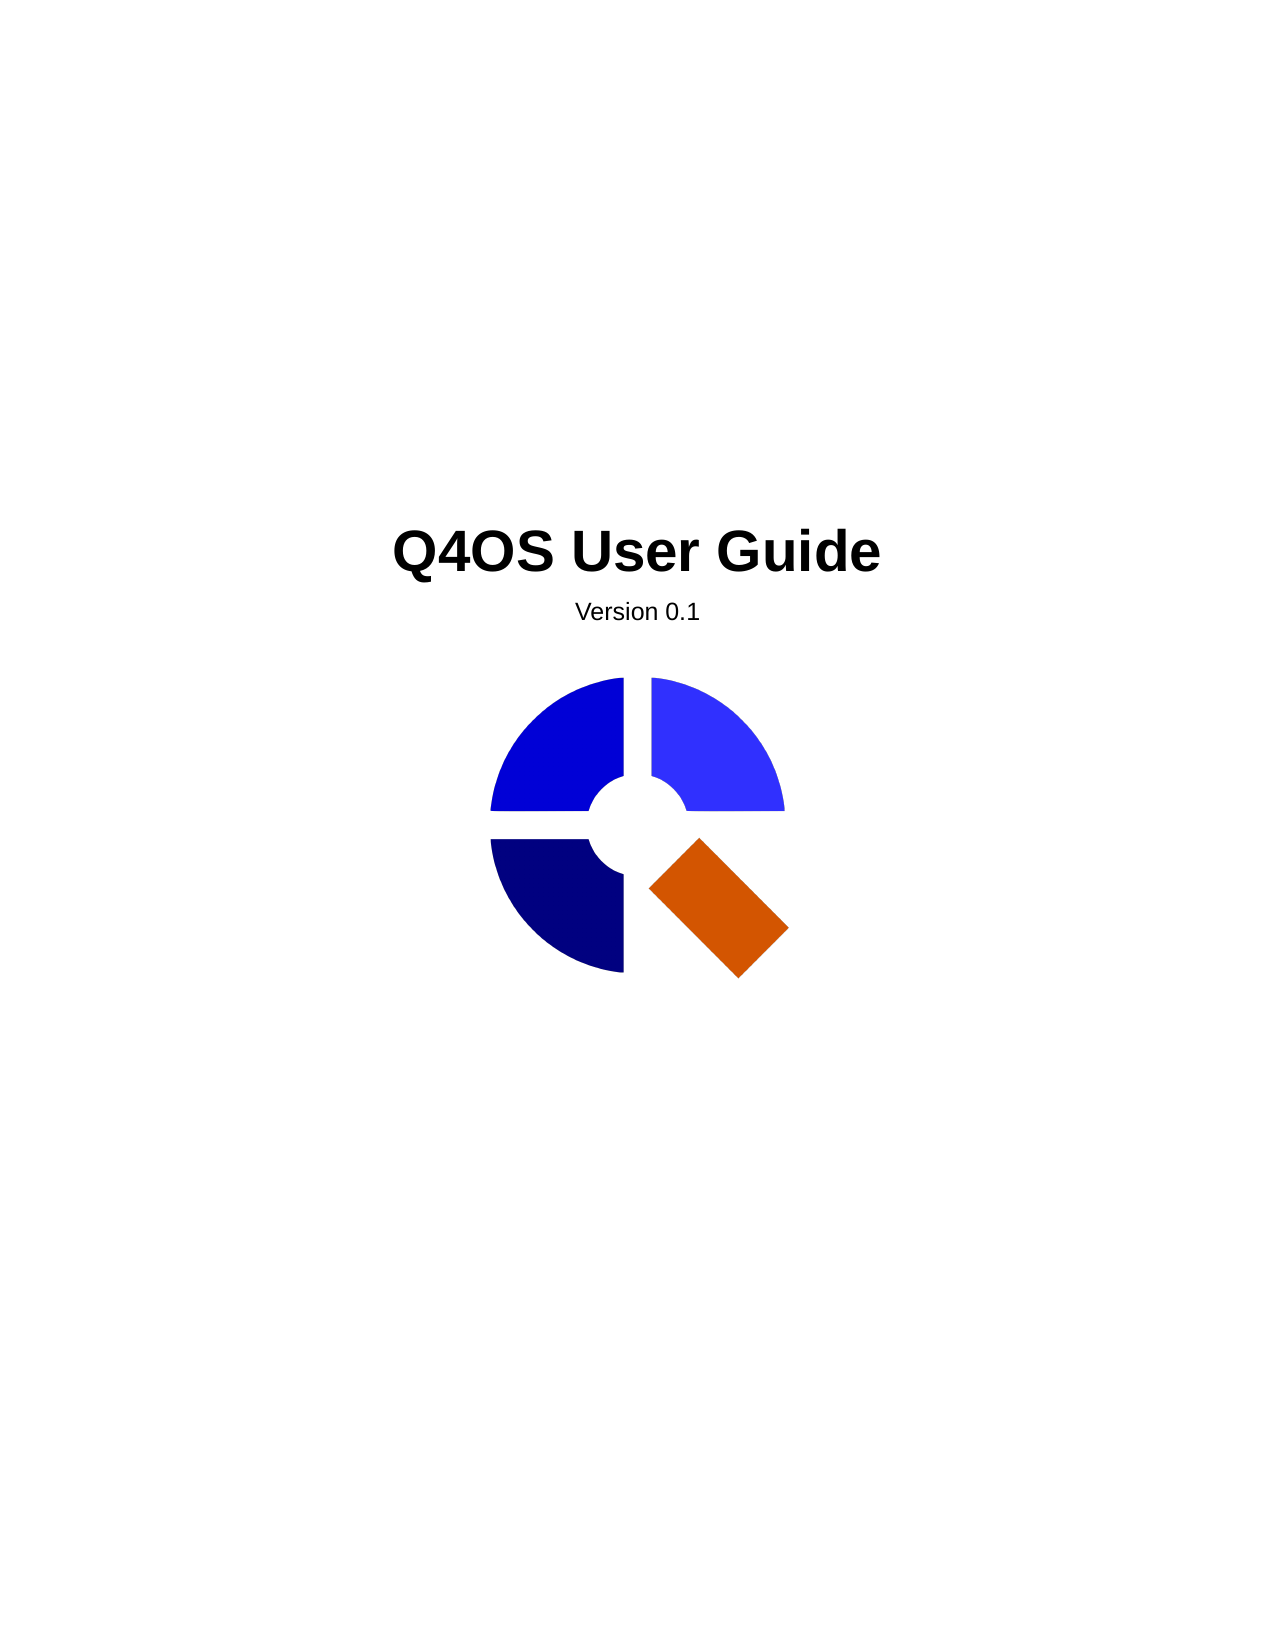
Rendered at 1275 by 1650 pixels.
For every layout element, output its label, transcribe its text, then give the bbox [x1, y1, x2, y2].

title Q4OS User Guide [118, 517, 1157, 584]
picture [481, 668, 794, 982]
text Version 0.1 [118, 596, 1157, 625]
